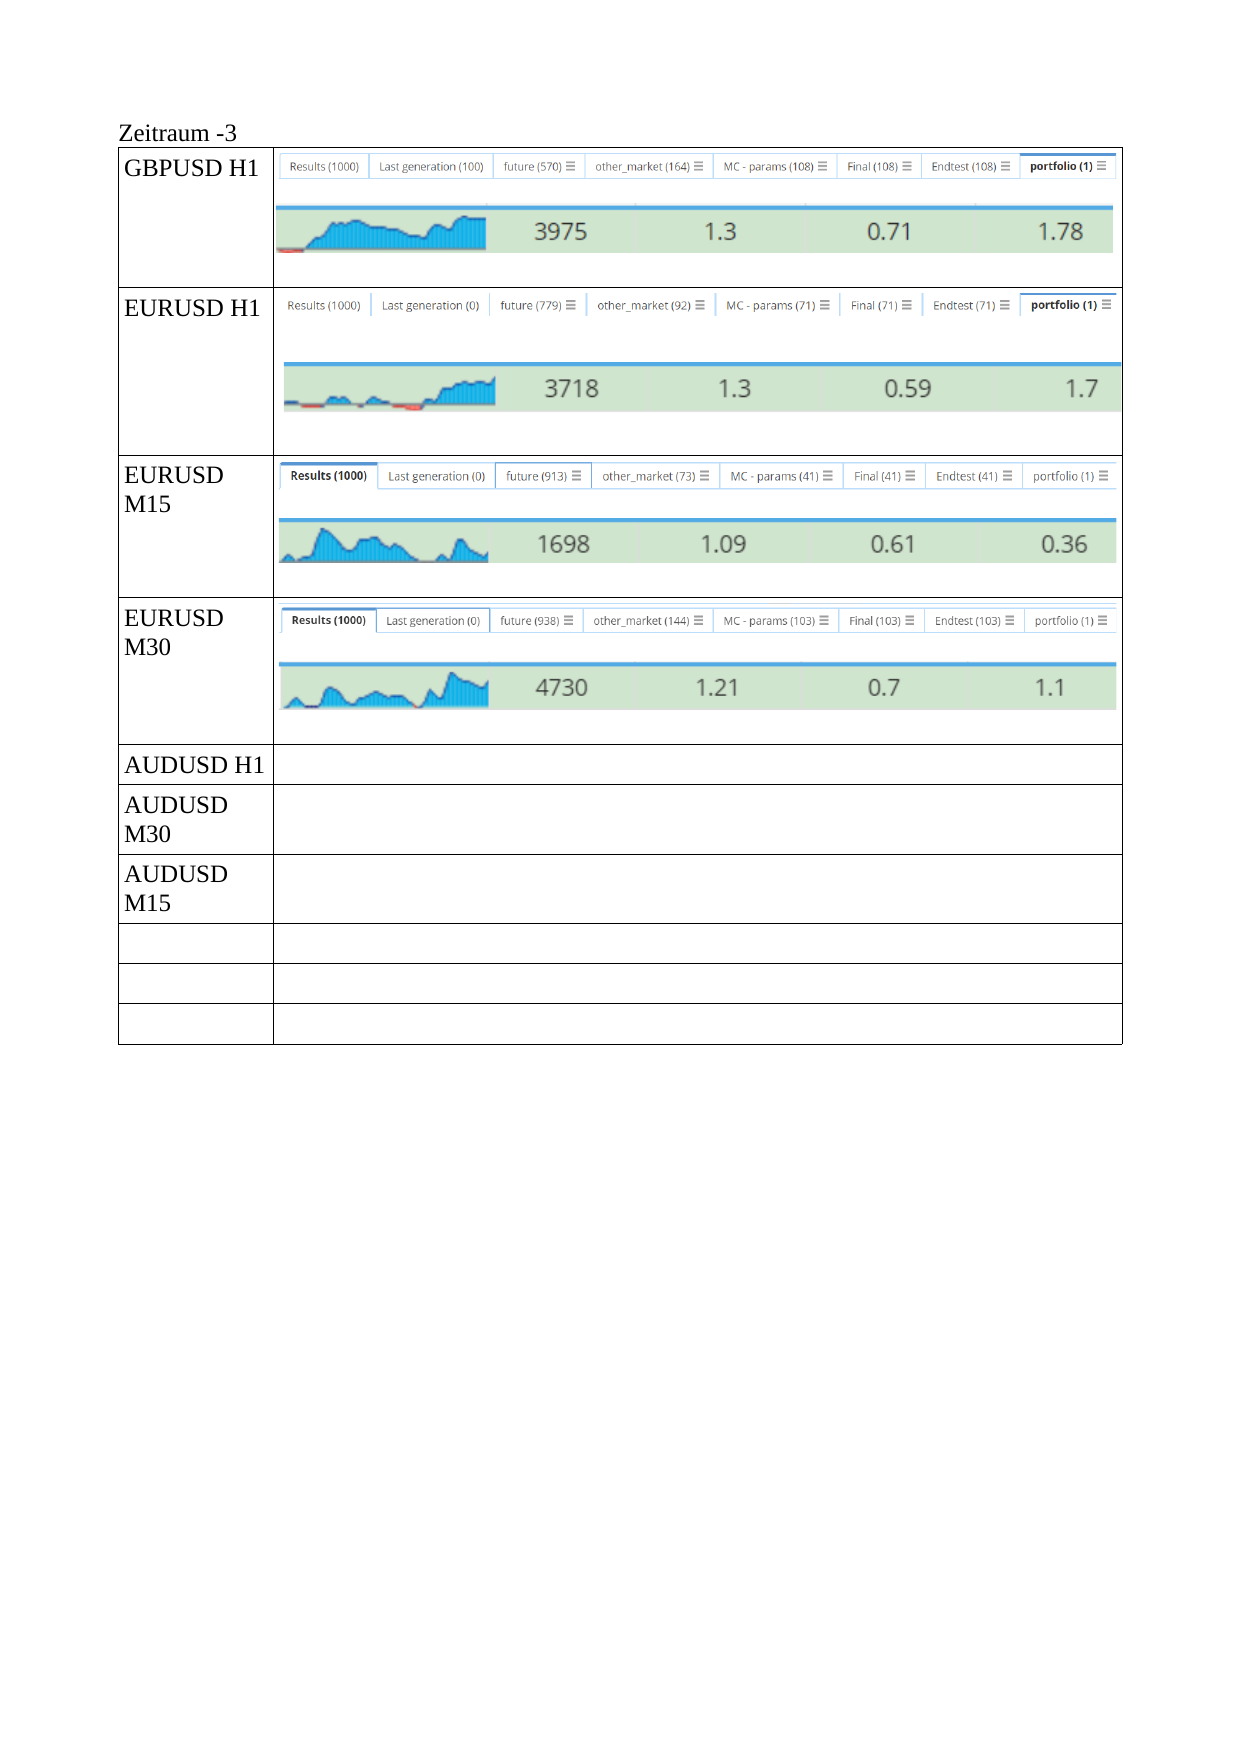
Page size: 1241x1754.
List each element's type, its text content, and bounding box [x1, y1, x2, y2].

table_cell [274, 633, 1122, 709]
table_cell AUDUSD M30 [119, 785, 273, 853]
picture [283, 362, 1122, 421]
table_header [274, 148, 1122, 287]
table_cell [274, 855, 1122, 922]
picture [278, 518, 1117, 563]
picture [278, 661, 1117, 710]
table_cell [274, 288, 1122, 362]
table_cell [274, 363, 1122, 455]
table_cell [274, 710, 1122, 744]
table_cell EURUSD M15 [119, 456, 273, 597]
table_cell [274, 1004, 1122, 1043]
picture [275, 203, 1113, 253]
table_cell [274, 785, 1122, 853]
table_cell EURUSD H1 [119, 288, 273, 455]
table_cell EURUSD M30 [119, 598, 273, 744]
table_cell [274, 456, 1122, 597]
picture [278, 152, 1117, 180]
table_cell [274, 598, 1122, 632]
table_cell [274, 924, 1122, 963]
table_cell [274, 964, 1122, 1003]
table_cell AUDUSD M15 [119, 855, 273, 922]
table_cell AUDUSD H1 [119, 745, 273, 784]
picture [278, 293, 1117, 316]
text Zeitraum -3 [118, 118, 1122, 147]
table_cell [119, 964, 273, 1003]
table_header GBPUSD H1 [119, 148, 273, 287]
table_cell [274, 745, 1122, 784]
table_cell [119, 1004, 273, 1043]
picture [278, 603, 1117, 633]
picture [278, 460, 1117, 491]
table_cell [119, 924, 273, 963]
